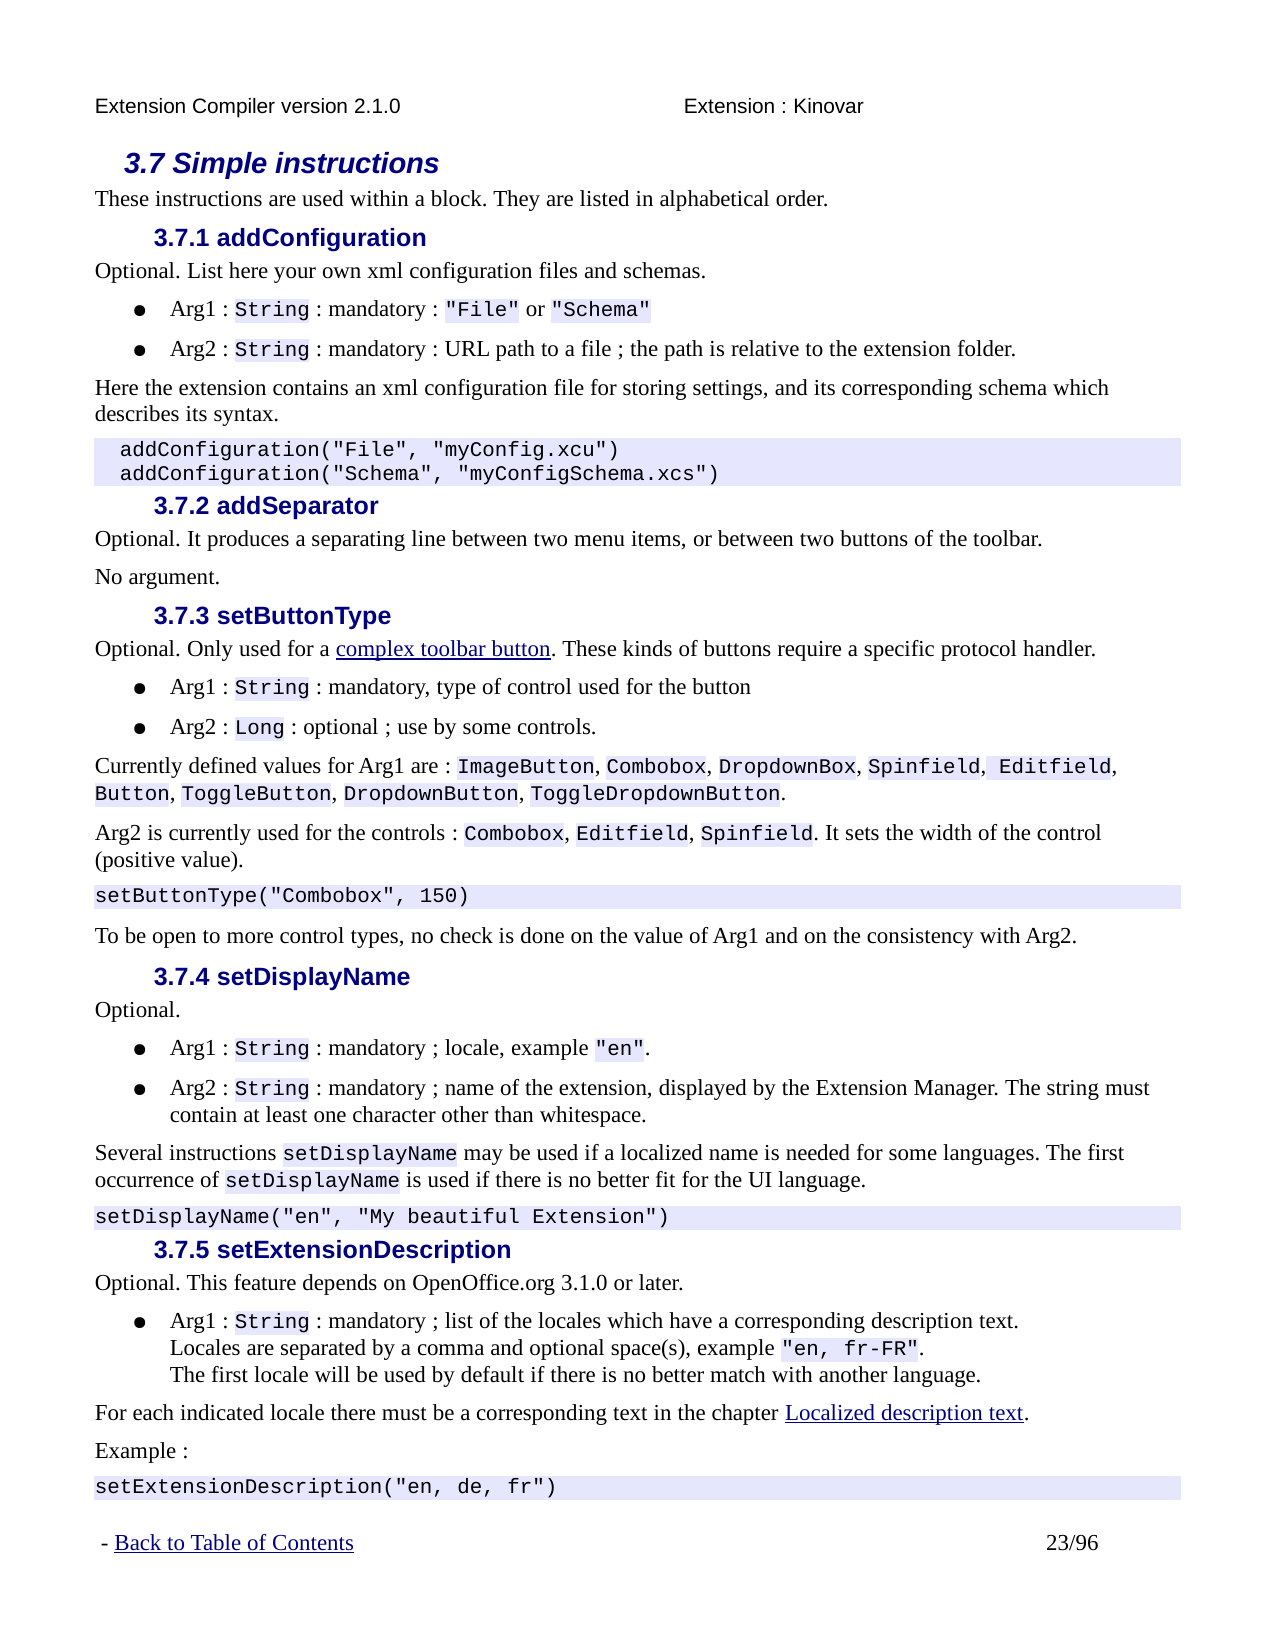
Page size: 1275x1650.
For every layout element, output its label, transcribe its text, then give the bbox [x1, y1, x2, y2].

subtitle Simple instructions [124, 147, 1181, 180]
text Optional. This feature depends on OpenOffice.org 3.1.0 or later. [94, 1270, 1181, 1296]
text To be open to more control types, no check is done on the value of Arg1 and on the consistency with Arg2. [94, 923, 1181, 949]
text Here the extension contains an xml configuration file for storing settings, and its corresponding schema which describes its syntax. [94, 375, 1181, 426]
subtitle setButtonType [153, 602, 1181, 630]
list Arg2 : Long : optional ; use by some controls. [132, 714, 1181, 741]
list Arg2 : String : mandatory : URL path to a file ; the path is relative to the extension folder. [132, 335, 1181, 362]
text addConfiguration("File", "myConfig.xcu") [94, 438, 1181, 462]
text Example : [94, 1438, 1181, 1464]
text Several instructions setDisplayName may be used if a localized name is needed for some languages. The first occurrence of setDisplayName is used if there is no better fit for the UI language. [94, 1140, 1181, 1194]
text setExtensionDescription("en, de, fr") [94, 1476, 1181, 1500]
text No argument. [94, 564, 1181, 590]
list Arg1 : String : mandatory, type of control used for the button [132, 674, 1181, 701]
subtitle setExtensionDescription [153, 1236, 1181, 1264]
subtitle setDisplayName [153, 963, 1181, 991]
text Optional. List here your own xml configuration files and schemas. [94, 258, 1181, 283]
subtitle addSeparator [153, 492, 1181, 520]
list Arg2 : String : mandatory ; name of the extension, displayed by the Extension Manager. The string must contain at least one character other than whitespace. [132, 1075, 1181, 1127]
text For each indicated locale there must be a corresponding text in the chapter Localized description text. [94, 1400, 1181, 1426]
text setButtonType("Combobox", 150) [94, 885, 1181, 909]
list Arg1 : String : mandatory : "File" or "Schema" [132, 296, 1181, 323]
subtitle addConfiguration [153, 224, 1181, 252]
list Arg1 : String : mandatory ; list of the locales which have a corresponding description text. Locales are separated by a comma and optional space(s), example "en, fr-FR". The first locale will be used by default if there is no better match with another language. [132, 1308, 1181, 1388]
text setDisplayName("en", "My beautiful Extension") [94, 1206, 1181, 1230]
text Arg2 is currently used for the controls : Combobox, Editfield, Spinfield. It sets the width of the control (positive value). [94, 820, 1181, 872]
text addConfiguration("Schema", "myConfigSchema.xcs") [94, 462, 1181, 486]
text These instructions are used within a block. They are listed in alphabetical order. [94, 186, 1181, 211]
text Optional. [94, 997, 1181, 1023]
text Optional. It produces a separating line between two menu items, or between two buttons of the toolbar. [94, 526, 1181, 552]
text Currently defined values for Arg1 are : ImageButton, Combobox, DropdownBox, Spinfield, Editfield, Button, ToggleButton, DropdownButton, ToggleDropdownButton. [94, 753, 1181, 807]
text Optional. Only used for a complex toolbar button. These kinds of buttons require a specific protocol handler. [94, 636, 1181, 662]
list Arg1 : String : mandatory ; locale, example "en". [132, 1035, 1181, 1062]
